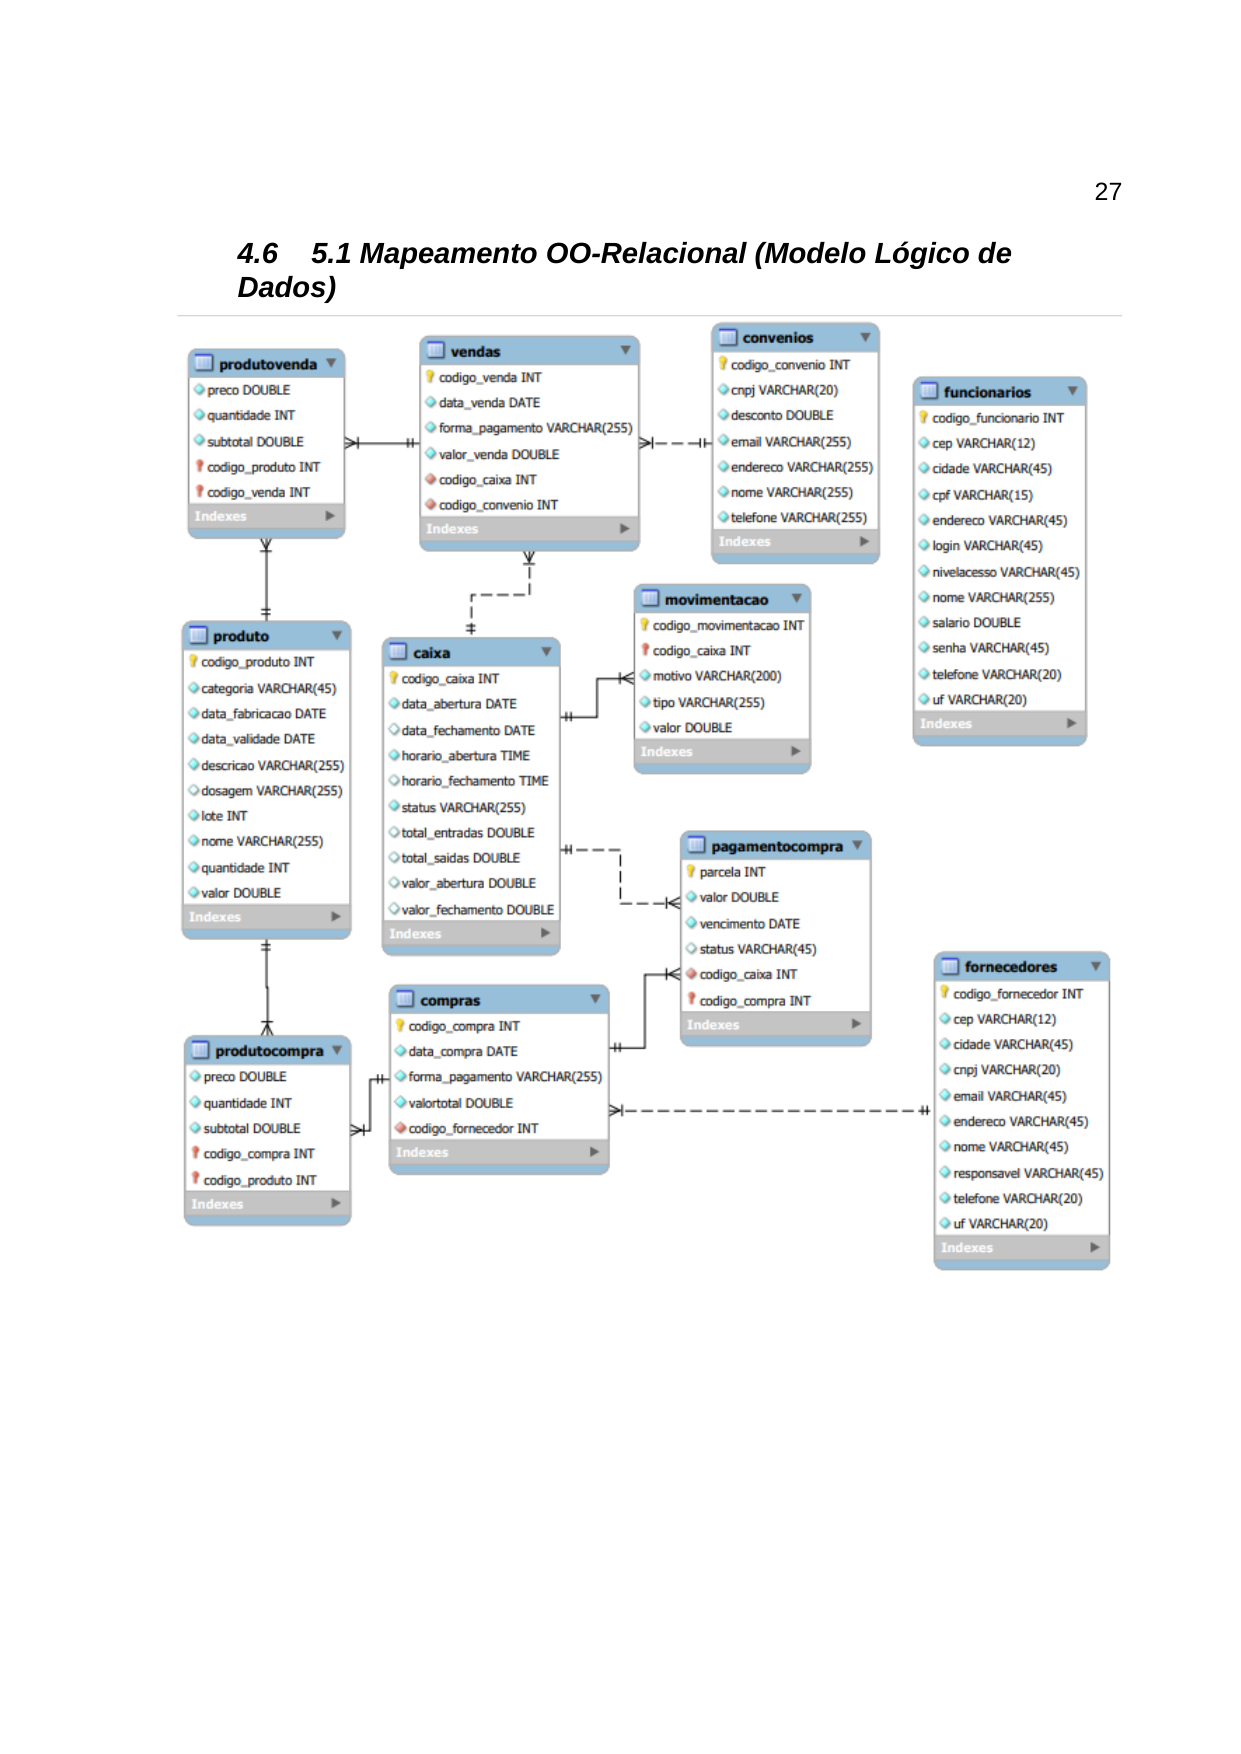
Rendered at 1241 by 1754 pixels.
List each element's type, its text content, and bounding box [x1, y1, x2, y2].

subtitle 5.1 Mapeamento OO-Relacional (Modelo Lógico de Dados) [237, 236, 1122, 303]
